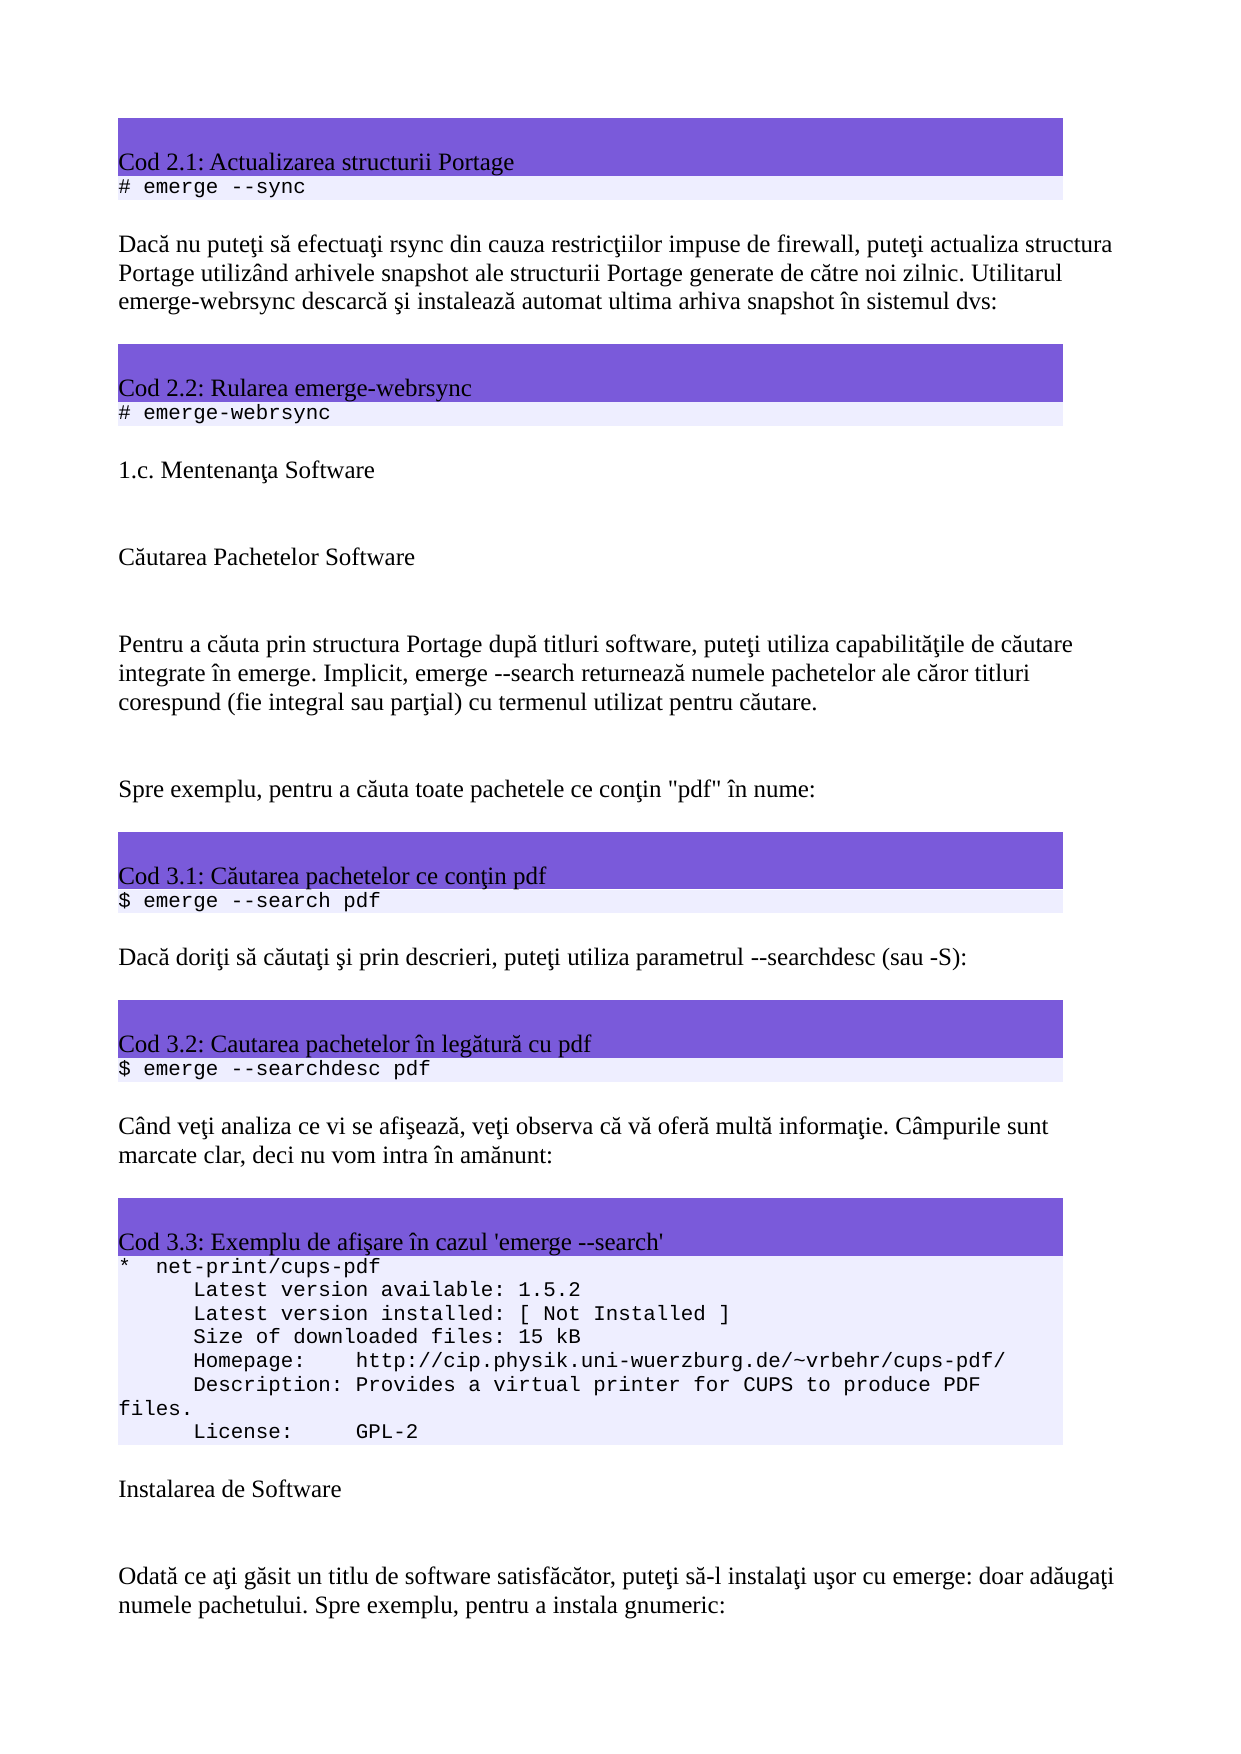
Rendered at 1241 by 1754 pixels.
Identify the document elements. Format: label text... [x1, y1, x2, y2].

text Când veţi analiza ce vi se afişează, veţi observa că vă oferă multă informaţie. Câmpurile sunt marcate clar, deci nu vom intra în amănunt: [118, 1111, 1122, 1168]
table_header Cod 2.1: Actualizarea structurii Portage [118, 118, 1063, 176]
text Spre exemplu, pentru a căuta toate pachetele ce conţin "pdf" în nume: [118, 774, 1122, 802]
table_header Cod 3.1: Căutarea pachetelor ce conţin pdf [118, 832, 1063, 889]
text Dacă doriţi să căutaţi şi prin descrieri, puteţi utiliza parametrul --searchdesc (sau -S): [118, 942, 1122, 971]
text Căutarea Pachetelor Software [118, 542, 1122, 571]
table_header Cod 2.2: Rularea emerge-webrsync [118, 344, 1063, 402]
text Dacă nu puteţi să efectuaţi rsync din cauza restricţiilor impuse de firewall, puteţi actualiza structura Portage utilizând arhivele snapshot ale structurii Portage generate de către noi zilnic. Utilitarul emerge-webrsync descarcă şi instalează automat ultima arhiva snapshot în sistemul dvs: [118, 229, 1122, 315]
text Odată ce aţi găsit un titlu de software satisfăcător, puteţi să-l instalaţi uşor cu emerge: doar adăugaţi numele pachetului. Spre exemplu, pentru a instala gnumeric: [118, 1561, 1122, 1618]
table_cell $ emerge --searchdesc pdf [118, 1058, 1063, 1082]
table_cell # emerge-webrsync [118, 402, 1063, 426]
table_cell $ emerge --search pdf [118, 890, 1063, 913]
table_cell # emerge --sync [118, 176, 1063, 200]
table_cell * net-print/cups-pdf Latest version available: 1.5.2 Latest version installed: [ Not Installed ] Size of downloaded files: 15 kB Homepage: http://cip.physik.uni-wuerzburg.de/~vrbehr/cups-pdf/ Description: Provides a virtual printer for CUPS to produce PDF files. License: GPL-2 [118, 1256, 1063, 1445]
text 1.c. Mentenanţa Software [118, 455, 1122, 484]
text Pentru a căuta prin structura Portage după titluri software, puteţi utiliza capabilităţile de căutare integrate în emerge. Implicit, emerge --search returnează numele pachetelor ale căror titluri corespund (fie integral sau parţial) cu termenul utilizat pentru căutare. [118, 629, 1122, 715]
table_header Cod 3.2: Cautarea pachetelor în legătură cu pdf [118, 1000, 1063, 1058]
table_header Cod 3.3: Exemplu de afişare în cazul 'emerge --search' [118, 1198, 1063, 1256]
text Instalarea de Software [118, 1474, 1122, 1503]
